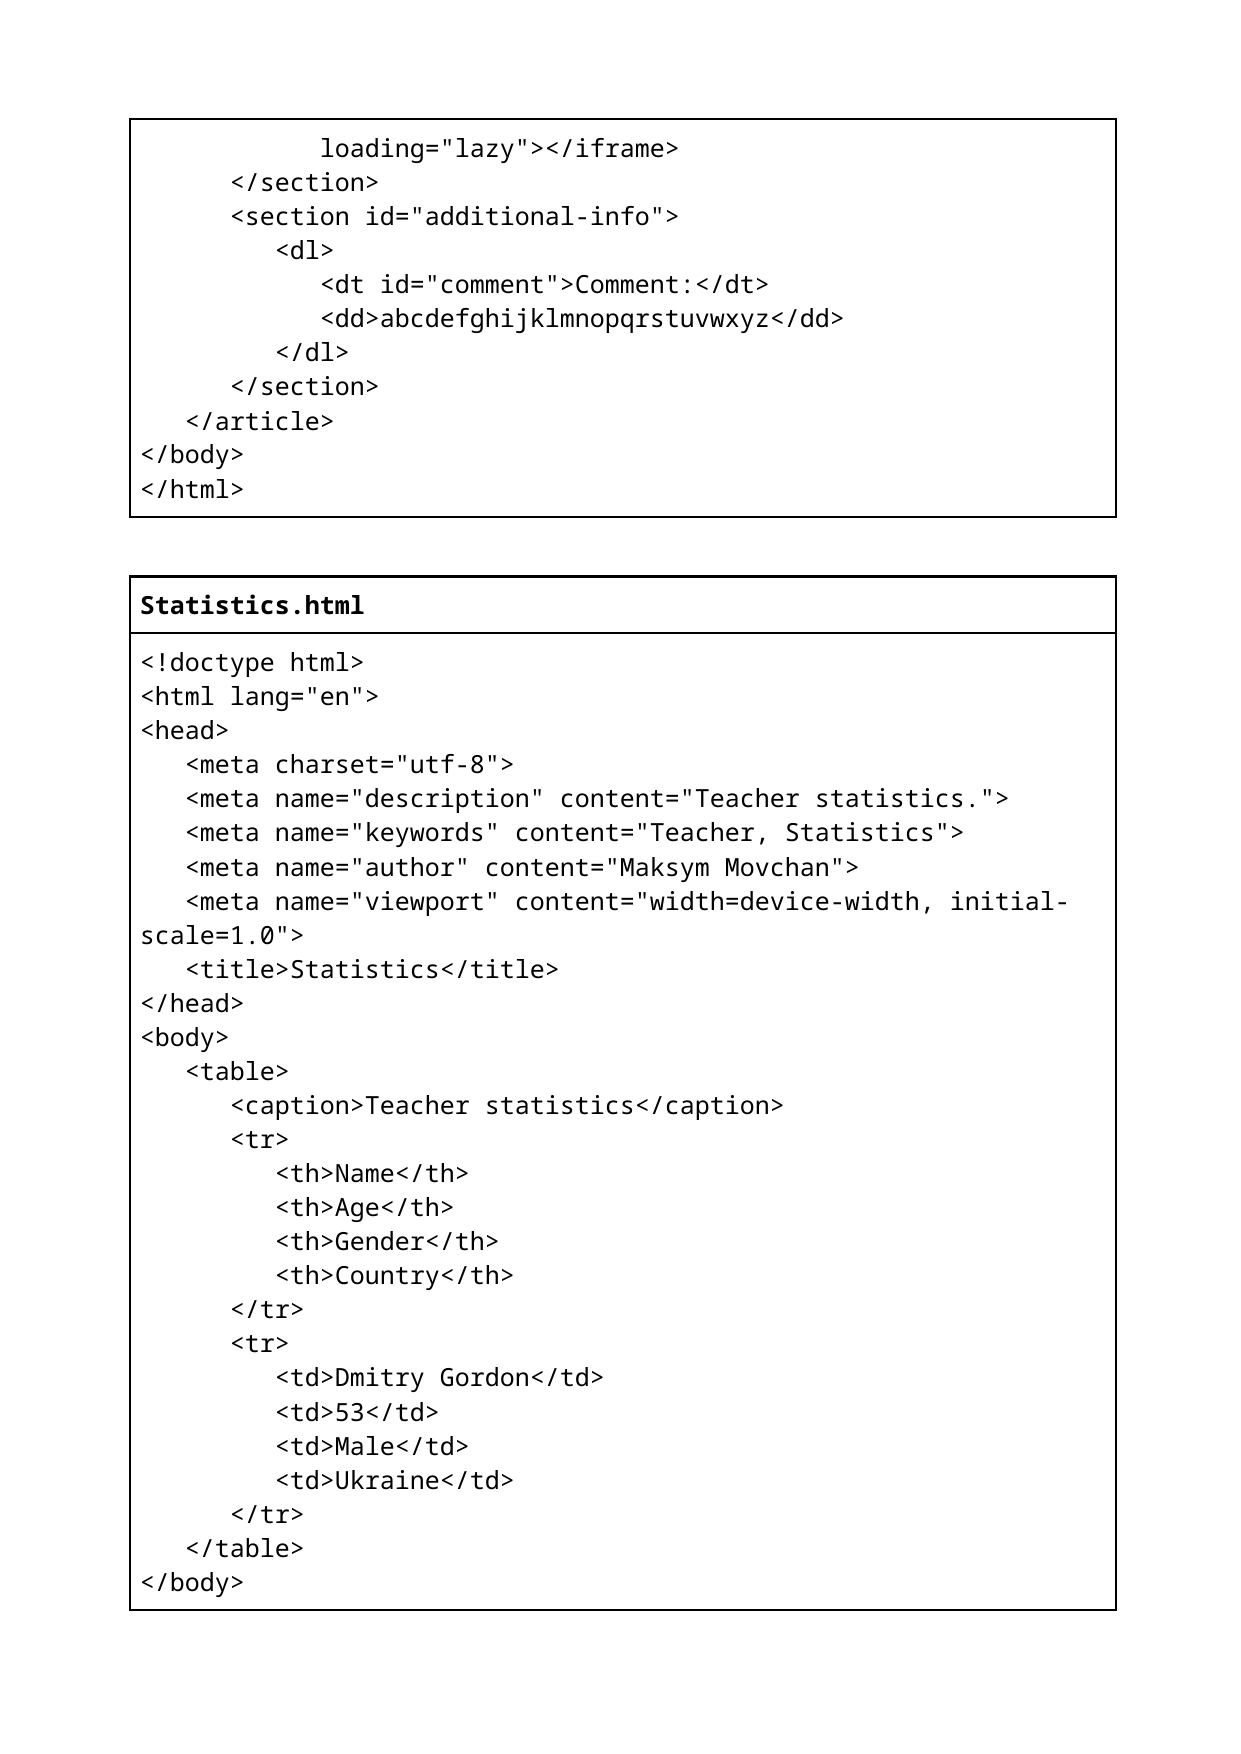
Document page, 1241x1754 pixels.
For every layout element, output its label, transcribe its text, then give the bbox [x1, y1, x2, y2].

table_cell <!doctype html> <html lang="en"> <head> <meta charset="utf-8"> <meta name="description" content="Teacher statistics."> <meta name="keywords" content="Teacher, Statistics"> <meta name="author" content="Maksym Movchan"> <meta name="viewport" content="width=device-width, initial-scale=1.0"> <title>Statistics</title> </head> <body> <table> <caption>Teacher statistics</caption> <tr> <th>Name</th> <th>Age</th> <th>Gender</th> <th>Country</th> </tr> <tr> <td>Dmitry Gordon</td> <td>53</td> <td>Male</td> <td>Ukraine</td> </tr> </table> </body> [131, 634, 1115, 1609]
table_cell loading="lazy"></iframe> </section> <section id="additional-info"> <dl> <dt id="comment">Comment:</dt> <dd>abcdefghijklmnopqrstuvwxyz</dd> </dl> </section> </article> </body> </html> [131, 120, 1115, 516]
table_header Statistics.html [131, 578, 1115, 632]
